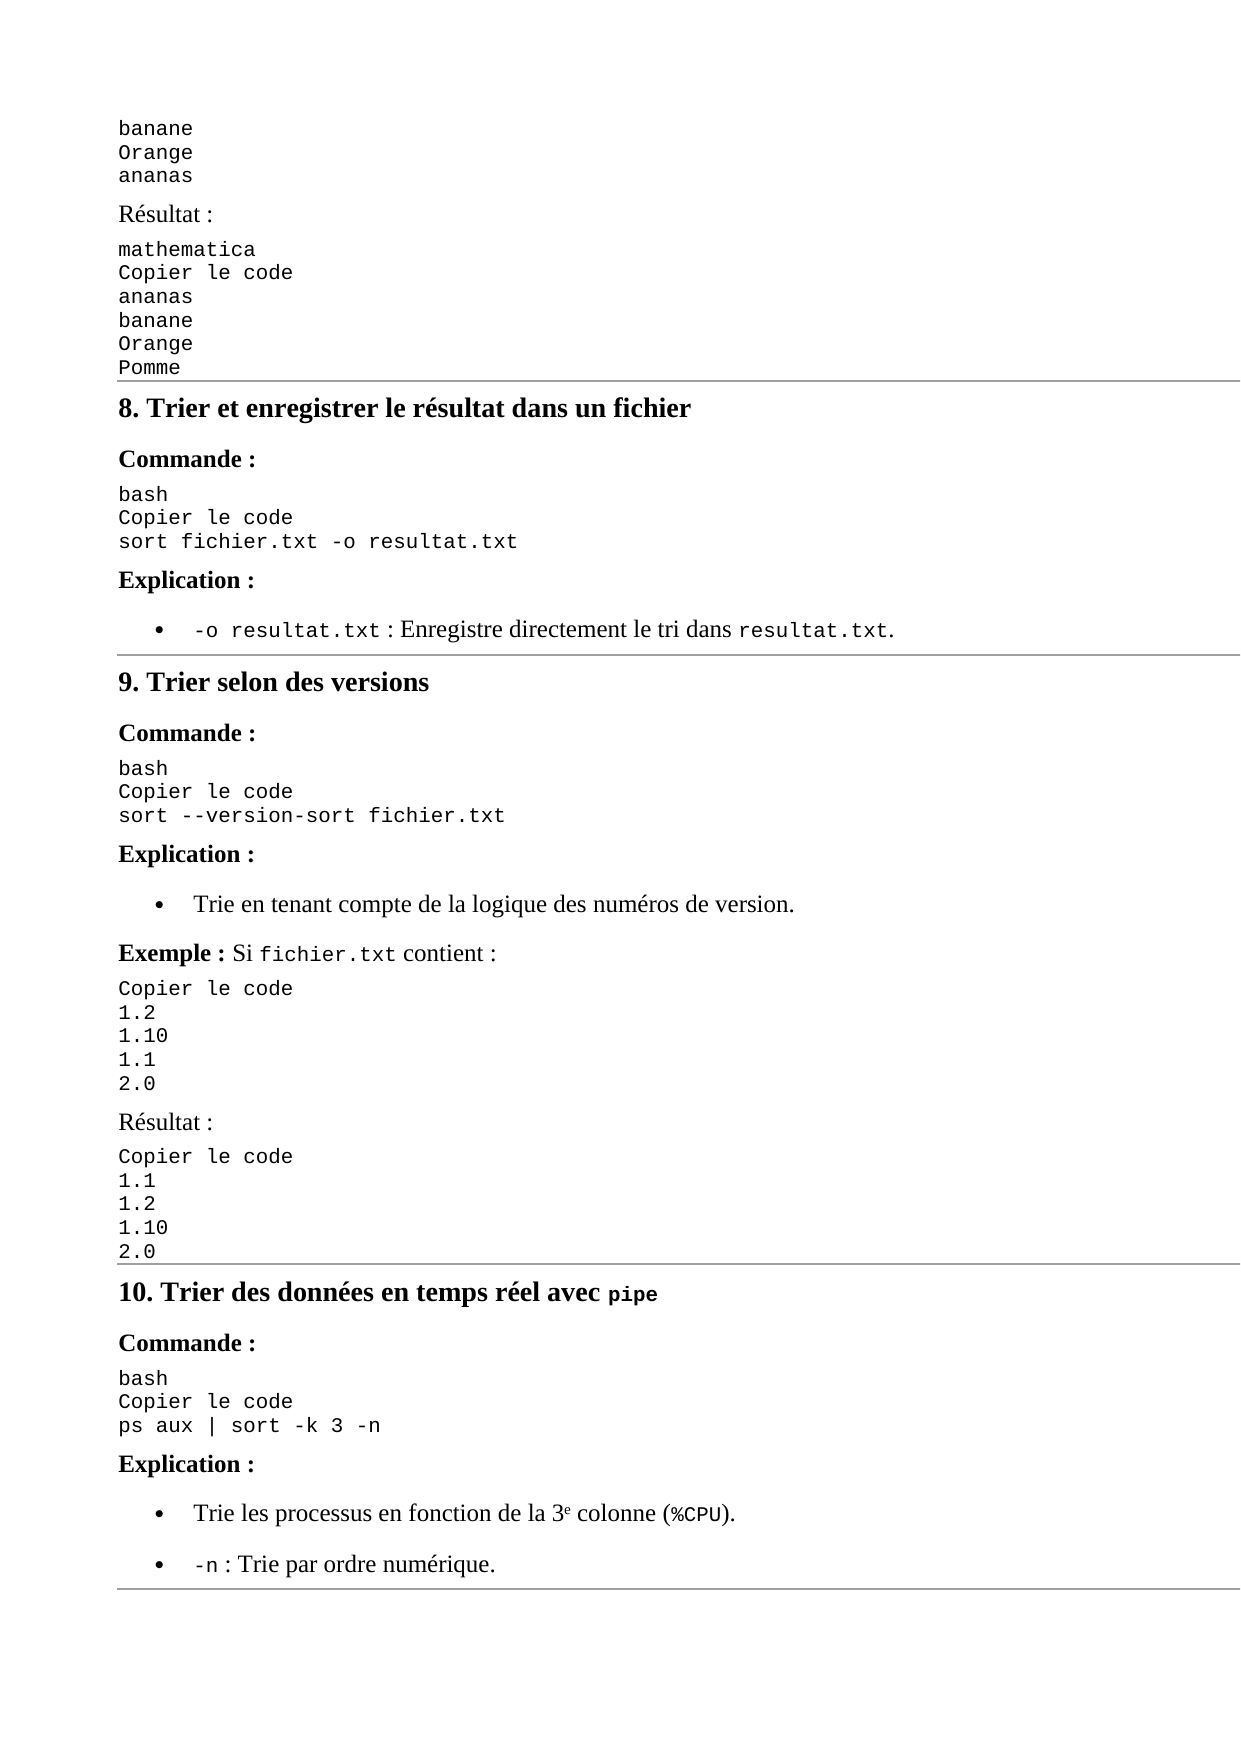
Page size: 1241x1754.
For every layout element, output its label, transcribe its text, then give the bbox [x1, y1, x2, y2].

text 1.2 [118, 1193, 1122, 1217]
text sort --version-sort fichier.txt [118, 805, 1122, 829]
text 1.1 [118, 1170, 1122, 1193]
text Copier le code [118, 507, 1122, 531]
text Orange [118, 333, 1122, 357]
text ananas [118, 165, 1122, 189]
text Copier le code [118, 262, 1122, 286]
text ananas [118, 286, 1122, 309]
text Copier le code [118, 1146, 1122, 1170]
text banane [118, 309, 1122, 333]
text Orange [118, 142, 1122, 165]
text ps aux | sort -k 3 -n [118, 1415, 1122, 1438]
subtitle 10. Trier des données en temps réel avec pipe [118, 1275, 1122, 1308]
text 2.0 [118, 1241, 1122, 1263]
text Explication : [118, 565, 1122, 594]
text Résultat : [118, 1107, 1122, 1136]
text Explication : [118, 839, 1122, 868]
list Trie en tenant compte de la logique des numéros de version. [156, 889, 1122, 917]
text Copier le code [118, 781, 1122, 805]
list Trie les processus en fonction de la 3ᵉ colonne (%CPU). [156, 1498, 1122, 1528]
text 1.10 [118, 1217, 1122, 1241]
text sort fichier.txt -o resultat.txt [118, 531, 1122, 554]
text bash [118, 1368, 1122, 1391]
text bash [118, 484, 1122, 507]
text 2.0 [118, 1073, 1122, 1096]
text 1.10 [118, 1026, 1122, 1049]
text 1.1 [118, 1049, 1122, 1073]
text Commande : [118, 718, 1122, 747]
text Exemple : Si fichier.txt contient : [118, 938, 1122, 968]
list -o resultat.txt : Enregistre directement le tri dans resultat.txt. [156, 614, 1122, 644]
text Copier le code [118, 1391, 1122, 1415]
text 1.2 [118, 1002, 1122, 1026]
text banane [118, 118, 1122, 142]
text Explication : [118, 1449, 1122, 1478]
text Pomme [118, 357, 1122, 380]
text Résultat : [118, 199, 1122, 228]
subtitle 9. Trier selon des versions [118, 665, 1122, 698]
list -n : Trie par ordre numérique. [156, 1549, 1122, 1578]
text Commande : [118, 1328, 1122, 1357]
text Copier le code [118, 978, 1122, 1002]
text bash [118, 758, 1122, 781]
text mathematica [118, 239, 1122, 262]
text Commande : [118, 444, 1122, 473]
subtitle 8. Trier et enregistrer le résultat dans un fichier [118, 391, 1122, 424]
